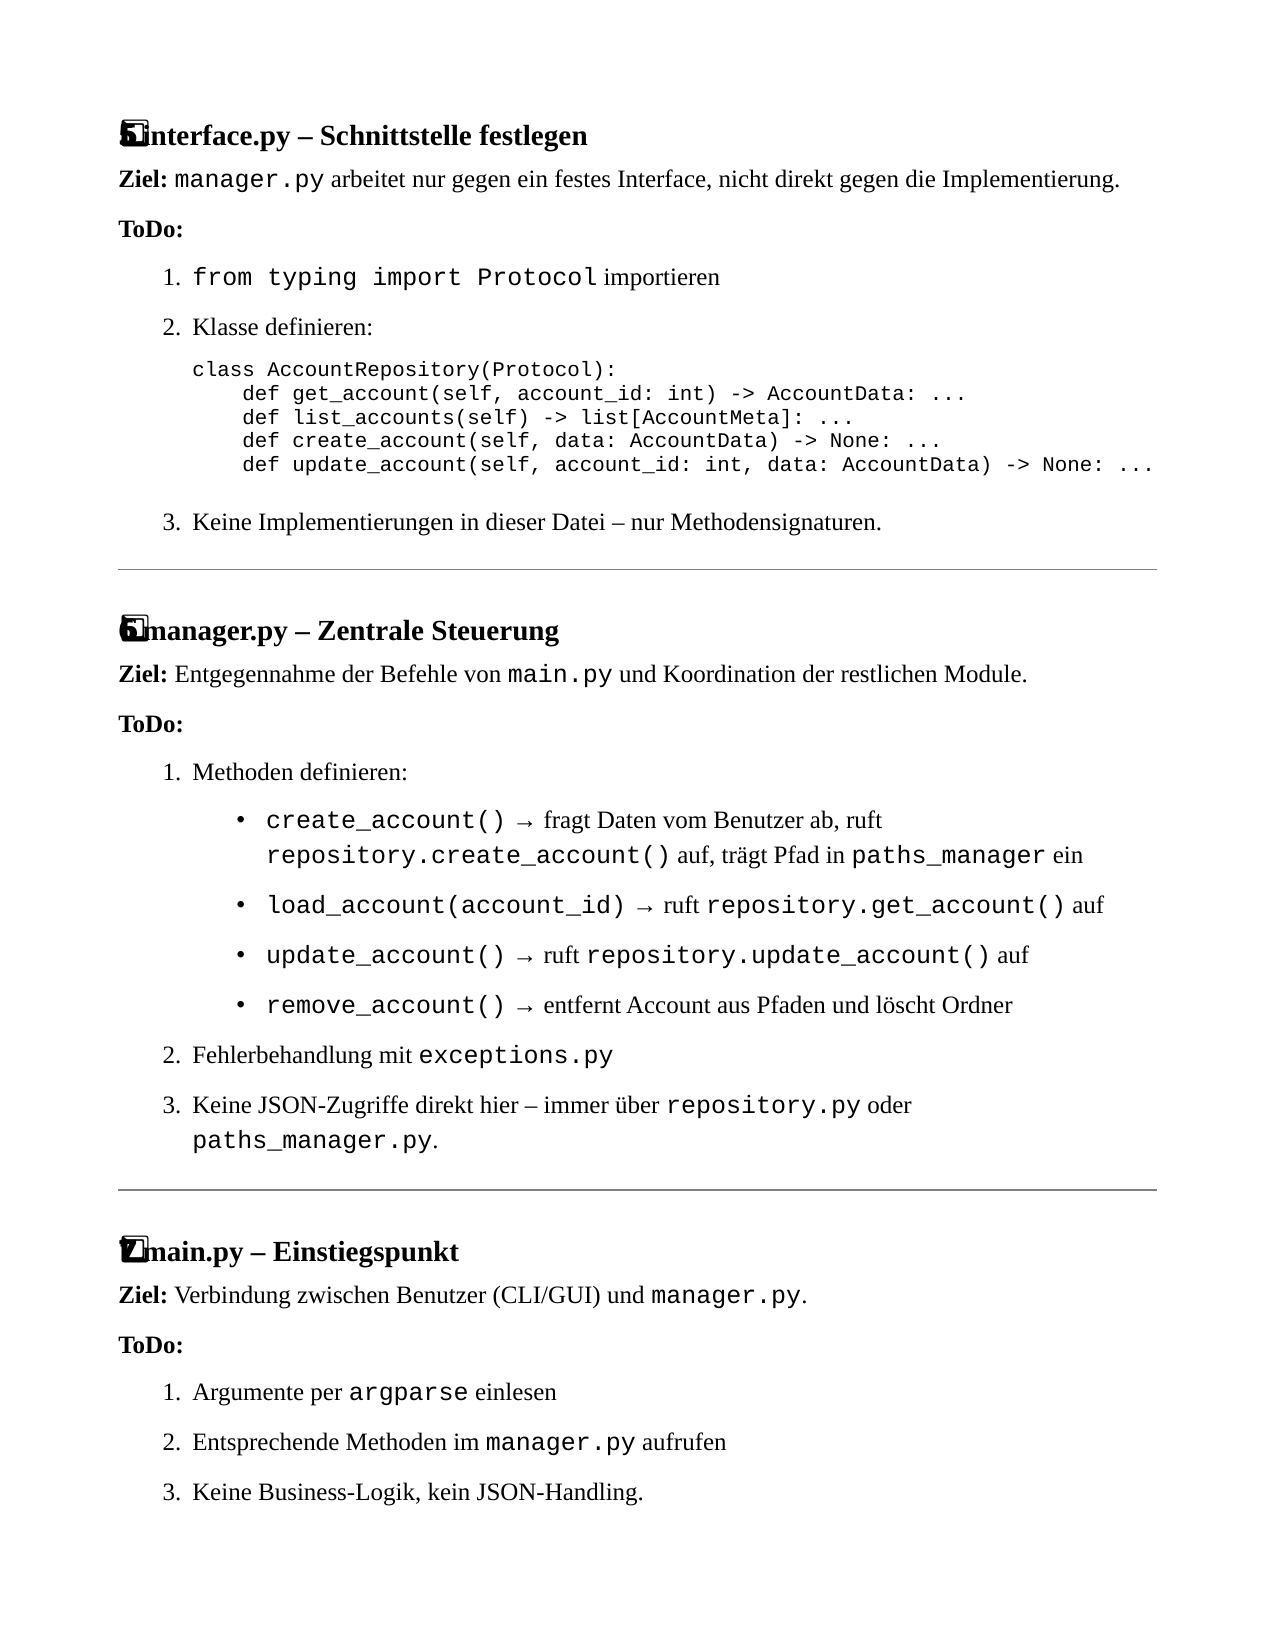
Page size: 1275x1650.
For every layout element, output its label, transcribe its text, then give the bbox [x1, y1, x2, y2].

list from typing import Protocol importieren [162, 262, 1157, 293]
list def create_account(self, data: AccountData) -> None: ... [162, 430, 1157, 454]
list Keine JSON-Zugriffe direkt hier – immer über repository.py oder paths_manager.py. [162, 1090, 1157, 1156]
subtitle 6️⃣ manager.py – Zentrale Steuerung [118, 613, 1157, 647]
list remove_account() → entfernt Account aus Pfaden und löscht Ordner [236, 990, 1157, 1021]
subtitle 7️⃣ main.py – Einstiegspunkt [118, 1234, 1157, 1267]
list def update_account(self, account_id: int, data: AccountData) -> None: ... [162, 454, 1157, 478]
text ToDo: [118, 214, 1157, 243]
list Entsprechende Methoden im manager.py aufrufen [162, 1427, 1157, 1458]
list Klasse definieren: [162, 312, 1157, 341]
list Fehlerbehandlung mit exceptions.py [162, 1040, 1157, 1071]
list update_account() → ruft repository.update_account() auf [236, 940, 1157, 971]
text Ziel: manager.py arbeitet nur gegen ein festes Interface, nicht direkt gegen die Implementierung. [118, 164, 1157, 195]
subtitle 5️⃣ interface.py – Schnittstelle festlegen [118, 118, 1157, 152]
text ToDo: [118, 1330, 1157, 1359]
list Methoden definieren: [162, 757, 1157, 786]
list class AccountRepository(Protocol): [162, 359, 1157, 383]
list def list_accounts(self) -> list[AccountMeta]: ... [162, 407, 1157, 430]
list create_account() → fragt Daten vom Benutzer ab, ruft repository.create_account() auf, trägt Pfad in paths_manager ein [236, 805, 1157, 871]
list load_account(account_id) → ruft repository.get_account() auf [236, 890, 1157, 921]
text ToDo: [118, 709, 1157, 738]
list def get_account(self, account_id: int) -> AccountData: ... [162, 383, 1157, 407]
text Ziel: Verbindung zwischen Benutzer (CLI/GUI) und manager.py. [118, 1280, 1157, 1311]
list Keine Implementierungen in dieser Datei – nur Methodensignaturen. [162, 507, 1157, 536]
list Keine Business-Logik, kein JSON-Handling. [162, 1477, 1157, 1506]
list Argumente per argparse einlesen [162, 1377, 1157, 1408]
text Ziel: Entgegennahme der Befehle von main.py und Koordination der restlichen Module. [118, 659, 1157, 690]
